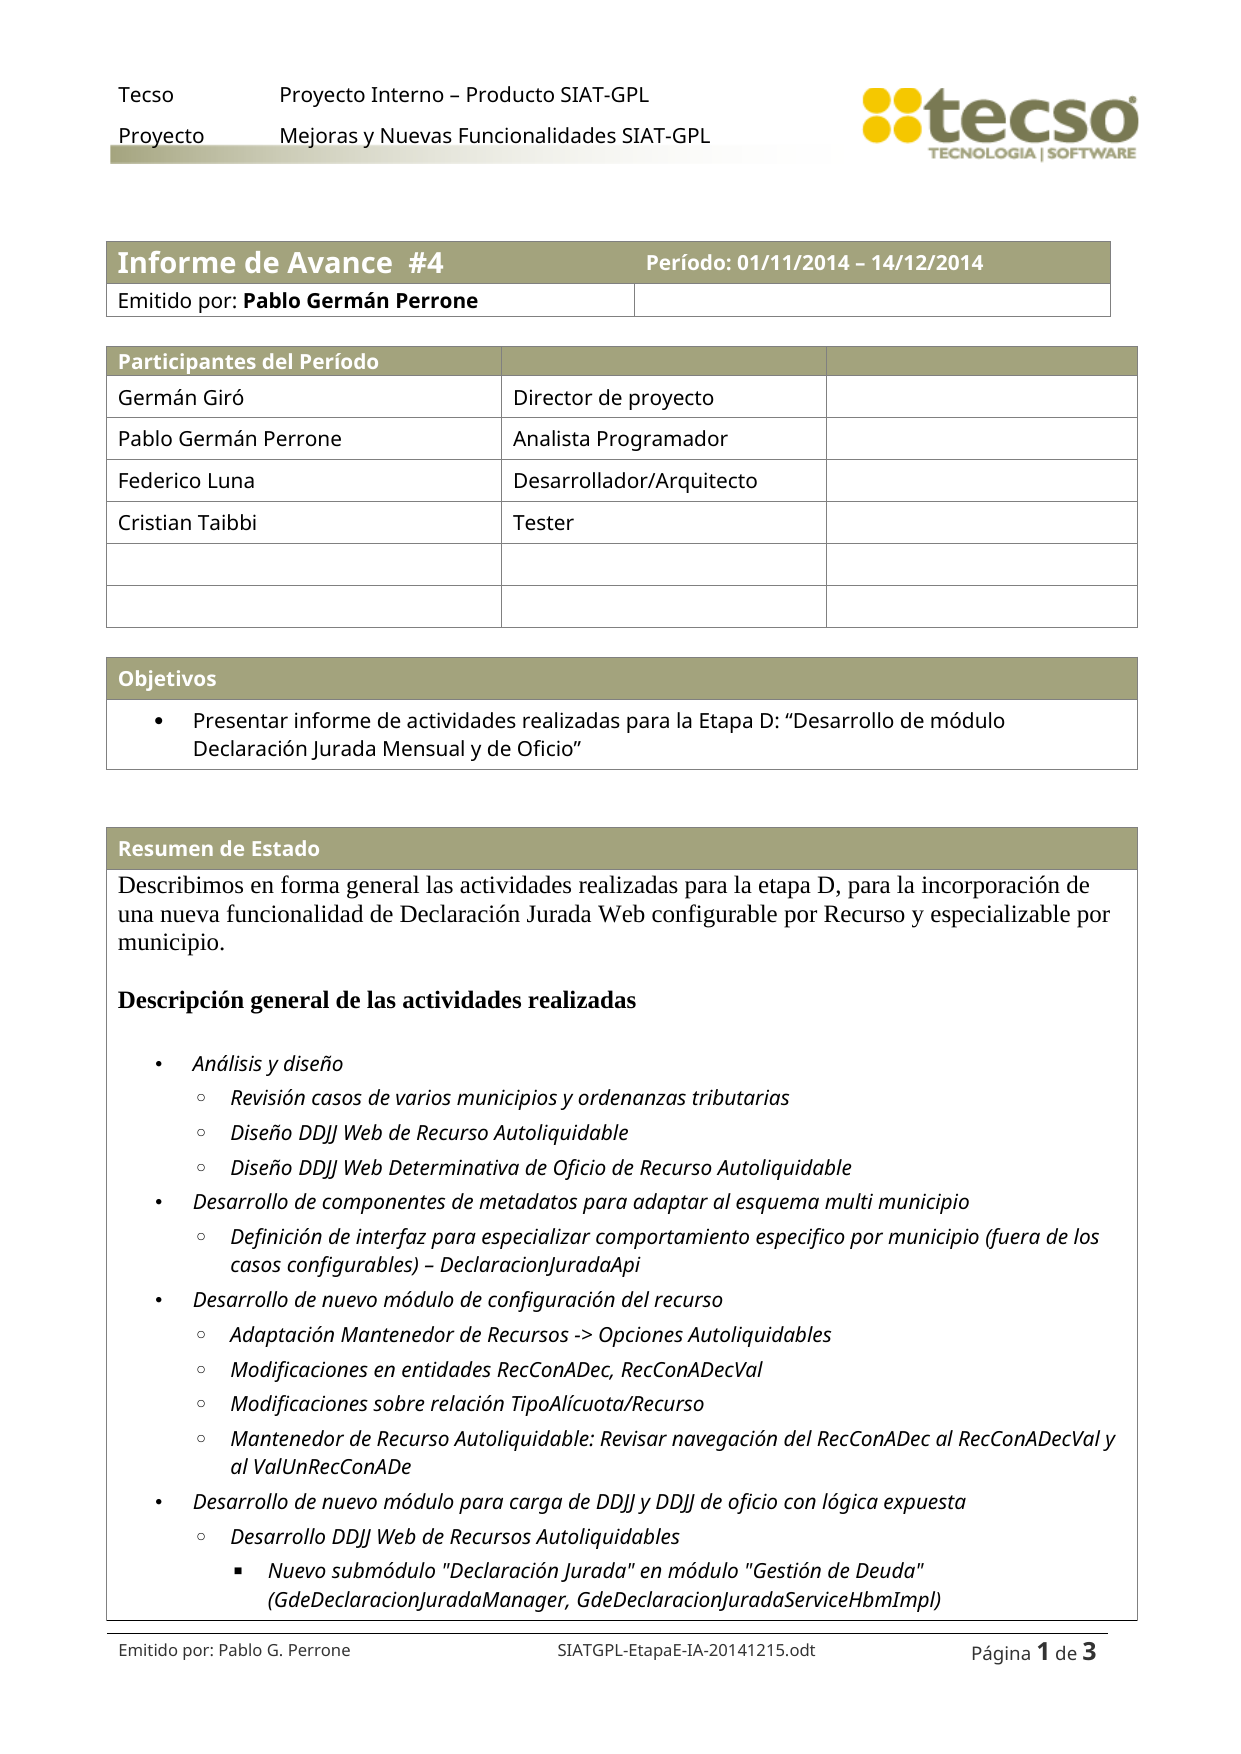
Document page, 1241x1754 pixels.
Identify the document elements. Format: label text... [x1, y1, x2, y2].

table_cell [826, 628, 1137, 657]
table_cell Germán Giró [107, 376, 501, 417]
table_cell Cristian Taibbi [107, 502, 501, 543]
table_cell [827, 502, 1137, 543]
table_cell [827, 418, 1137, 459]
table_cell Resumen de Estado [107, 828, 1137, 869]
table_cell [827, 586, 1137, 627]
table_cell [502, 544, 826, 585]
table_cell Director de proyecto [502, 376, 826, 417]
table_cell Tester [502, 502, 826, 543]
table_cell Desarrollador/Arquitecto [502, 460, 826, 501]
table_cell Pablo Germán Perrone [107, 418, 501, 459]
table_cell [827, 460, 1137, 501]
table_header [502, 347, 826, 375]
table_cell [827, 544, 1137, 585]
table_cell [107, 544, 501, 585]
picture [110, 88, 1139, 164]
table_cell Analista Programador [502, 418, 826, 459]
table_cell Emitido por: Pablo Germán Perrone [107, 284, 634, 316]
table_header [827, 347, 1137, 375]
table_cell Presentar informe de actividades realizadas para la Etapa D: “Desarrollo de módulo Declaración Jurada Mensual y de Oficio” [107, 700, 1137, 769]
table_cell [502, 628, 826, 657]
table_cell Describimos en forma general las actividades realizadas para la etapa D, para la incorporación de una nueva funcionalidad de Declaración Jurada Web configurable por Recurso y especializable por municipio. Descripción general de las actividades realizadas Análisis y diseño Revisión casos de varios municipios y ordenanzas tributarias Diseño DDJJ Web de Recurso Autoliquidable Diseño DDJJ Web Determinativa de Oficio de Recurso Autoliquidable Desarrollo de componentes de metadatos para adaptar al esquema multi municipio Definición de interfaz para especializar comportamiento especifico por municipio (fuera de los casos configurables) – DeclaracionJuradaApi Desarrollo de nuevo módulo de configuración del recurso Adaptación Mantenedor de Recursos -> Opciones Autoliquidables Modificaciones en entidades RecConADec, RecConADecVal Modificaciones sobre relación TipoAlícuota/Recurso Mantenedor de Recurso Autoliquidable: Revisar navegación del RecConADec al RecConADecVal y al ValUnRecConADe Desarrollo de nuevo módulo para carga de DDJJ y DDJJ de oficio con lógica expuesta Desarrollo DDJJ Web de Recursos Autoliquidables Nuevo submódulo "Declaración Jurada" en módulo "Gestión de Deuda" (GdeDeclaracionJuradaManager, GdeDeclaracionJuradaServiceHbmImpl) Generación de Api utilitaria para ejecución de Cálculo e determinación por Lógica expuesta en javascript (DecJurJSAPI) Generación de Cálculo ejemplo en javascript (calc_ddjj.js) Nueva sección para declarar atributos adicionales según configuración Habilitación y desarrollo de secciones para Importes Adicionales (Ej: Por publicidad, Fondos, etc) Habilitación y desarrollo de secciones para imputación de Retenciones, Saldos a Favor y Pagos Adicionales Impresión de DDJJ estándar Procesamiento de DDJJ e impacto sobre la cuenta corriente Desarrollo DDJJ Web Determinativa de Oficio de Recursos Autoliquidables Se incluye dentro de la funcionalidad de DDJJ las particularidades y modificaciones para el uso como tipo "Determinación de Oficio" Modificaciones y consideraciones adicionales sobre el procesamiento de las DDJJ Desarrollo DDJJ Masiva de Recursos Autoliquidables Desarrollo nueva opción de DDJJ Masiva Sección especial para atributos en múltiples periodos Secciones especiales para Retenciones y Saldos a Favor para múltiples periodos Administrar Orden de Control, Determinación de Ajustes utilizando DDJJ Masiva como Determinación de Oficio Modificaciones en la determinación de ajustes en OCF a para utilizar DDJJ Masiva Modificaciones en la aprobación de OCF para procesar las Determinaciones de Oficio generadas e impactar los ajustes. Pruebas Unitarias del módulo y generación de documentación Ejecución de pruebas unitarias sobre las nuevas funcionalidades considerando diferentes casos Corrección de bugs detectados en pruebas Generación de Manual de Configuración del Módulo Generación de Manual de Uso de DDJJ Web Generación de Manual de Uso de Determinación de Oficio Generación de Manual de Uso de DDJJ Masiva [107, 870, 1137, 1620]
table_cell [107, 586, 501, 627]
table_cell Objetivos [107, 658, 1137, 699]
table_cell [106, 770, 1137, 827]
table_cell [502, 586, 826, 627]
table_header Período: 01/11/2014 – 14/12/2014 [634, 242, 1110, 283]
table_header Informe de Avance #4 [107, 242, 634, 283]
table_cell [635, 284, 1110, 316]
table_cell [827, 376, 1137, 417]
table_cell [106, 628, 502, 657]
table_cell Federico Luna [107, 460, 501, 501]
table_header Participantes del Período [107, 347, 501, 375]
